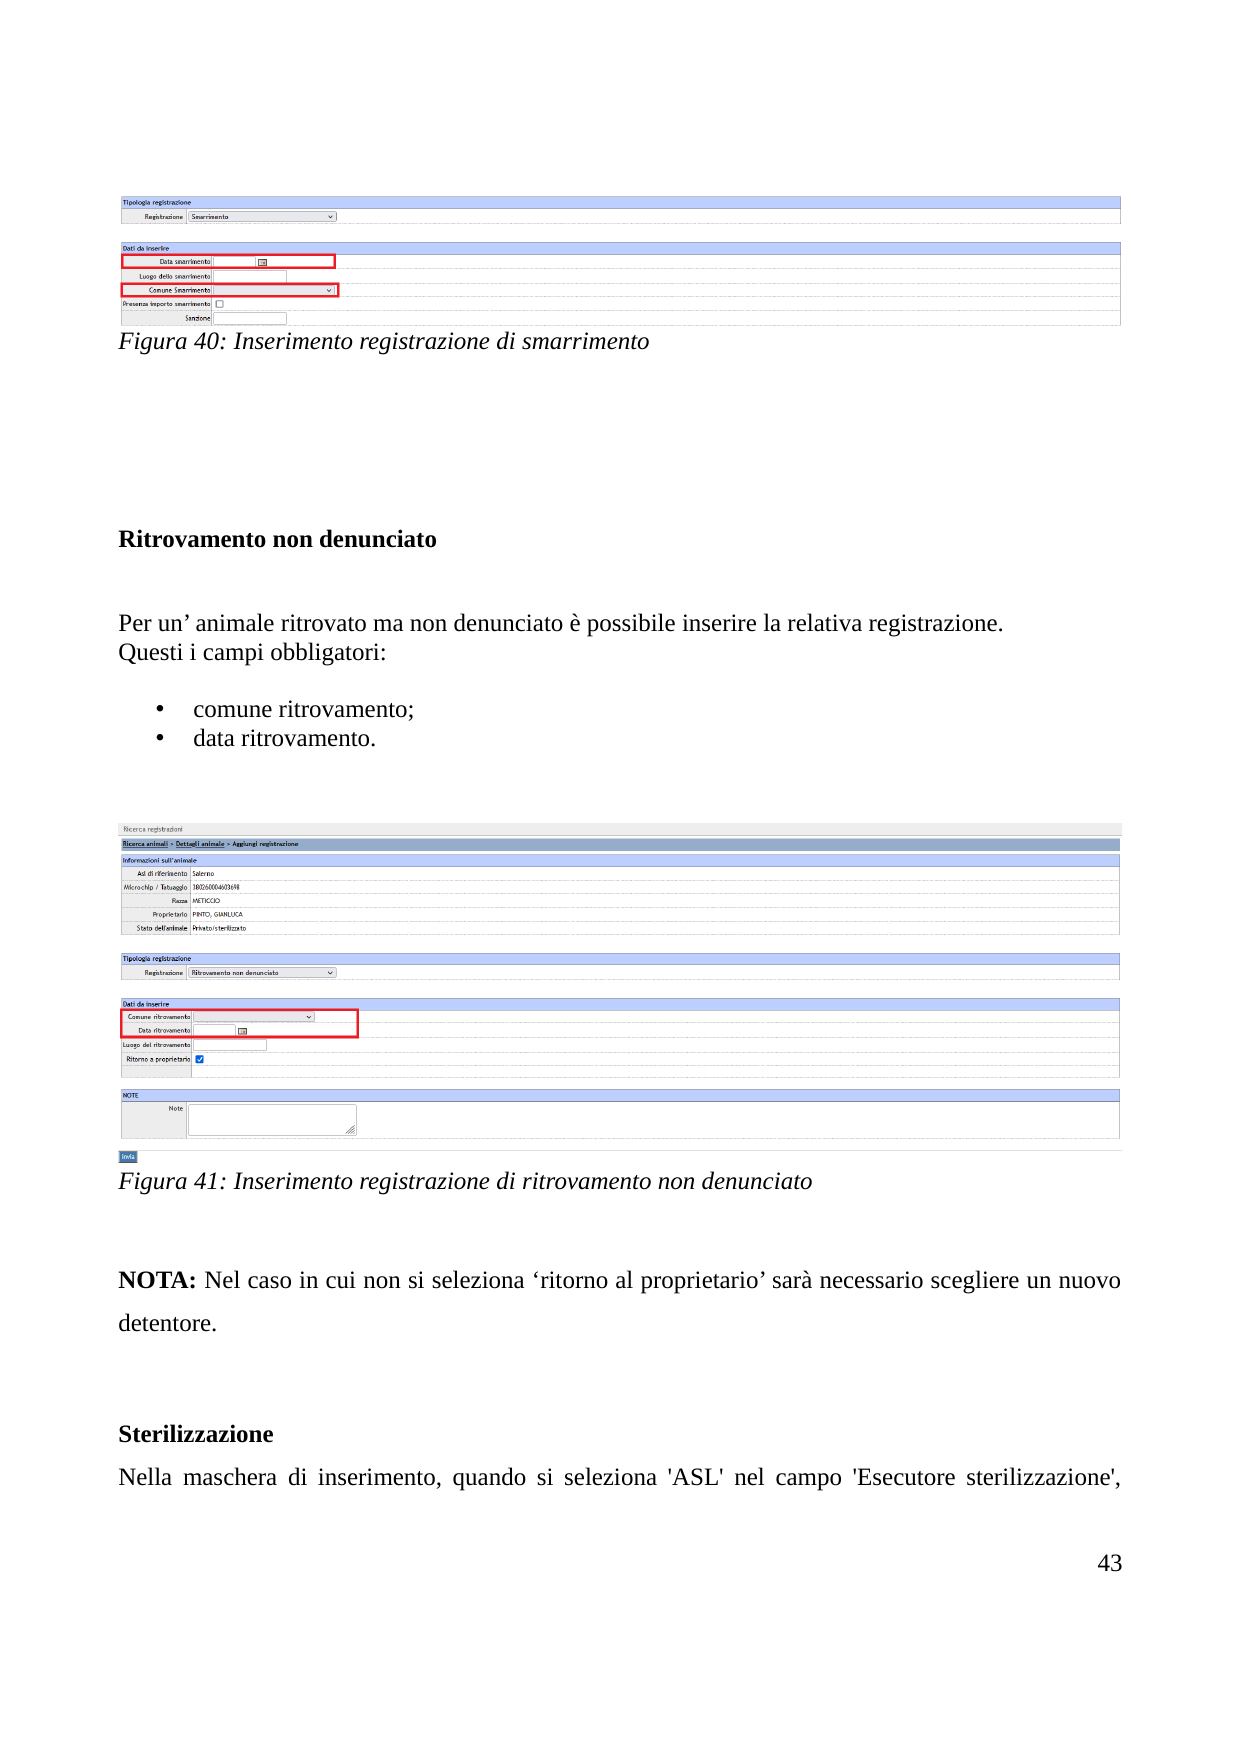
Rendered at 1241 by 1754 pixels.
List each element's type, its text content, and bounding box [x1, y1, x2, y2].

text Sterilizzazione Nella maschera di inserimento, quando si seleziona 'ASL' nel campo 'Esecutore sterilizzazione', [118, 1419, 1122, 1491]
text Figura 41: Inserimento registrazione di ritrovamento non denunciato [118, 1167, 1122, 1195]
list data ritrovamento. [156, 723, 1122, 752]
text Questi i campi obbligatori: [118, 637, 1122, 666]
list comune ritrovamento; [156, 694, 1122, 723]
text Figura 40: Inserimento registrazione di smarrimento [118, 327, 1122, 355]
text Ritrovamento non denunciato [118, 524, 1122, 553]
text Per un’ animale ritrovato ma non denunciato è possibile inserire la relativa registrazione. [118, 608, 1122, 637]
text NOTA: Nel caso in cui non si seleziona ‘ritorno al proprietario’ sarà necessario scegliere un nuovo detentore. [118, 1265, 1122, 1337]
